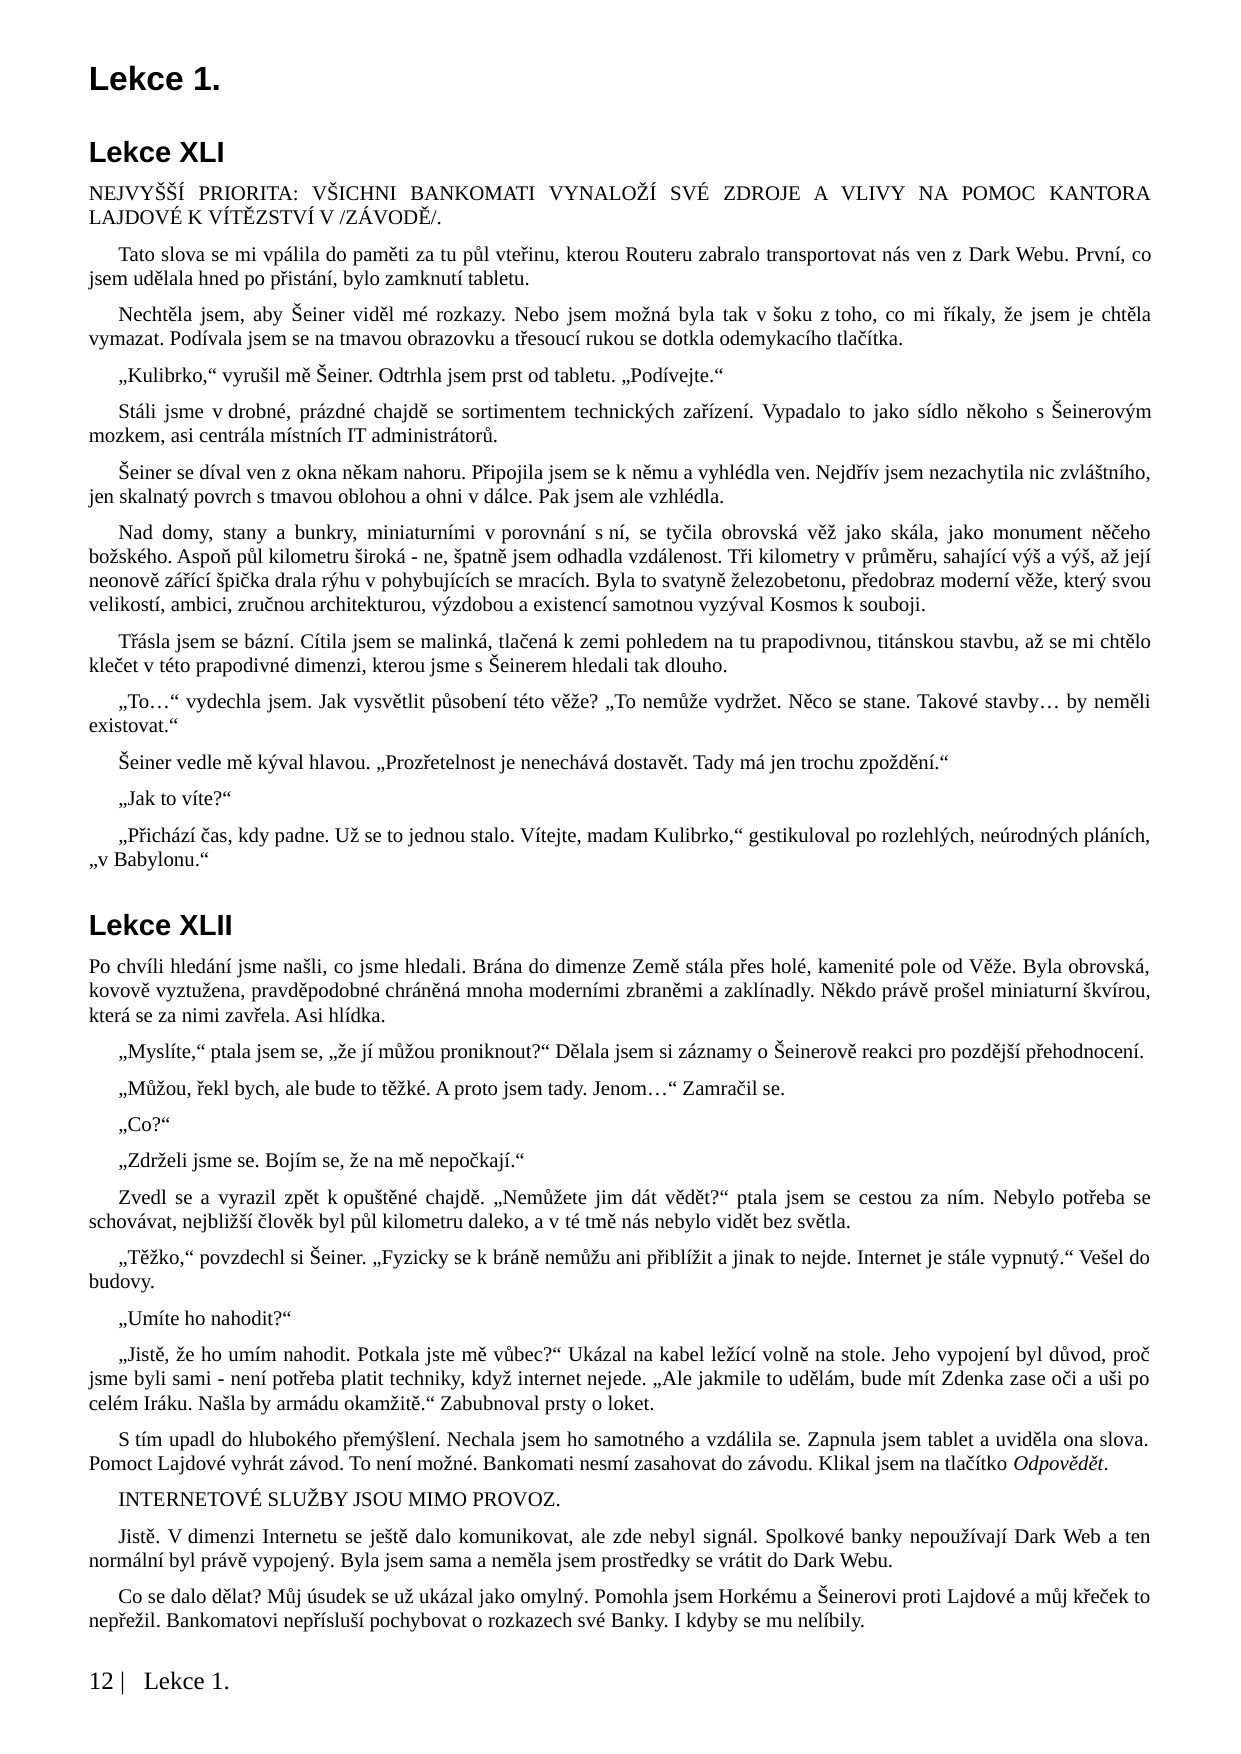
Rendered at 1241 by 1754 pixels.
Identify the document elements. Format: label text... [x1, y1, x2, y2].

text Tato slova se mi vpálila do paměti za tu půl vteřinu, kterou Routeru zabralo transportovat nás ven z Dark Webu. První, co jsem udělala hned po přistání, bylo zamknutí tabletu. [88, 242, 1152, 290]
text „To…“ vydechla jsem. Jak vysvětlit působení této věže? „To nemůže vydržet. Něco se stane. Takové stavby… by neměli existovat.“ [88, 689, 1152, 737]
text Zvedl se a vyrazil zpět k opuštěné chajdě. „Nemůžete jim dát vědět?“ ptala jsem se cestou za ním. Nebylo potřeba se schovávat, nejbližší člověk byl půl kilometru daleko, a v té tmě nás nebylo vidět bez světla. [88, 1185, 1152, 1233]
text Šeiner se díval ven z okna někam nahoru. Připojila jsem se k němu a vyhlédla ven. Nejdřív jsem nezachytila nic zvláštního, jen skalnatý povrch s tmavou oblohou a ohni v dálce. Pak jsem ale vzhlédla. [88, 460, 1152, 508]
text „Kulibrko,“ vyrušil mě Šeiner. Odtrhla jsem prst od tabletu. „Podívejte.“ [88, 363, 1152, 387]
text Nad domy, stany a bunkry, miniaturními v porovnání s ní, se tyčila obrovská věž jako skála, jako monument něčeho božského. Aspoň půl kilometru široká - ne, špatně jsem odhadla vzdálenost. Tři kilometry v průměru, sahající výš a výš, až její neonově zářící špička drala rýhu v pohybujících se mracích. Byla to svatyně železobetonu, předobraz moderní věže, který svou velikostí, ambici, zručnou architekturou, výzdobou a existencí samotnou vyzýval Kosmos k souboji. [88, 520, 1152, 616]
text „Jak to víte?“ [88, 786, 1152, 810]
text Co se dalo dělat? Můj úsudek se už ukázal jako omylný. Pomohla jsem Horkému a Šeinerovi proti Lajdové a můj křeček to nepřežil. Bankomatovi nepřísluší pochybovat o rozkazech své Banky. I kdyby se mu nelíbily. [88, 1584, 1152, 1632]
text Stáli jsme v drobné, prázdné chajdě se sortimentem technických zařízení. Vypadalo to jako sídlo někoho s Šeinerovým mozkem, asi centrála místních IT administrátorů. [88, 399, 1152, 447]
text „Jistě, že ho umím nahodit. Potkala jste mě vůbec?“ Ukázal na kabel ležící volně na stole. Jeho vypojení byl důvod, proč jsme byli sami - není potřeba platit techniky, když internet nejede. „Ale jakmile to udělám, bude mít Zdenka zase oči a uši po celém Iráku. Našla by armádu okamžitě.“ Zabubnoval prsty o loket. [88, 1342, 1152, 1414]
text S tím upadl do hlubokého přemýšlení. Nechala jsem ho samotného a vzdálila se. Zapnula jsem tablet a uviděla ona slova. Pomoct Lajdové vyhrát závod. To není možné. Bankomati nesmí zasahovat do závodu. Klikal jsem na tlačítko Odpovědět. [88, 1427, 1152, 1475]
text „Přichází čas, kdy padne. Už se to jednou stalo. Vítejte, madam Kulibrko,“ gestikuloval po rozlehlých, neúrodných pláních, „v Babylonu.“ [88, 823, 1152, 871]
text Lekce XLI [88, 135, 1152, 169]
subtitle Lekce 1. [88, 59, 1152, 98]
text „Zdrželi jsme se. Bojím se, že na mě nepočkají.“ [88, 1148, 1152, 1172]
text Třásla jsem se bázní. Cítila jsem se malinká, tlačená k zemi pohledem na tu prapodivnou, titánskou stavbu, až se mi chtělo klečet v této prapodivné dimenzi, kterou jsme s Šeinerem hledali tak dlouho. [88, 629, 1152, 677]
text NEJVYŠŠÍ PRIORITA: VŠICHNI BANKOMATI VYNALOŽÍ SVÉ ZDROJE A VLIVY NA POMOC KANTORA LAJDOVÉ K VÍTĚZSTVÍ V /ZÁVODĚ/. [88, 181, 1152, 229]
text „Těžko,“ povzdechl si Šeiner. „Fyzicky se k bráně nemůžu ani přiblížit a jinak to nejde. Internet je stále vypnutý.“ Vešel do budovy. [88, 1245, 1152, 1293]
text Jistě. V dimenzi Internetu se ještě dalo komunikovat, ale zde nebyl signál. Spolkové banky nepoužívají Dark Web a ten normální byl právě vypojený. Byla jsem sama a neměla jsem prostředky se vrátit do Dark Webu. [88, 1524, 1152, 1572]
text Po chvíli hledání jsme našli, co jsme hledali. Brána do dimenze Země stála přes holé, kamenité pole od Věže. Byla obrovská, kovově vyztužena, pravděpodobné chráněná mnoha moderními zbraněmi a zaklínadly. Někdo právě prošel miniaturní škvírou, která se za nimi zavřela. Asi hlídka. [88, 954, 1152, 1027]
text „Co?“ [88, 1112, 1152, 1136]
text „Můžou, řekl bych, ale bude to těžké. A proto jsem tady. Jenom…“ Zamračil se. [88, 1075, 1152, 1099]
text Šeiner vedle mě kýval hlavou. „Prozřetelnost je nenechává dostavět. Tady má jen trochu zpoždění.“ [88, 750, 1152, 774]
text Lekce XLII [88, 908, 1152, 942]
text Nechtěla jsem, aby Šeiner viděl mé rozkazy. Nebo jsem možná byla tak v šoku z toho, co mi říkaly, že jsem je chtěla vymazat. Podívala jsem se na tmavou obrazovku a třesoucí rukou se dotkla odemykacího tlačítka. [88, 302, 1152, 350]
text INTERNETOVÉ SLUŽBY JSOU MIMO PROVOZ. [88, 1487, 1152, 1511]
text „Umíte ho nahodit?“ [88, 1306, 1152, 1330]
text „Myslíte,“ ptala jsem se, „že jí můžou proniknout?“ Dělala jsem si záznamy o Šeinerově reakci pro pozdější přehodnocení. [88, 1039, 1152, 1063]
